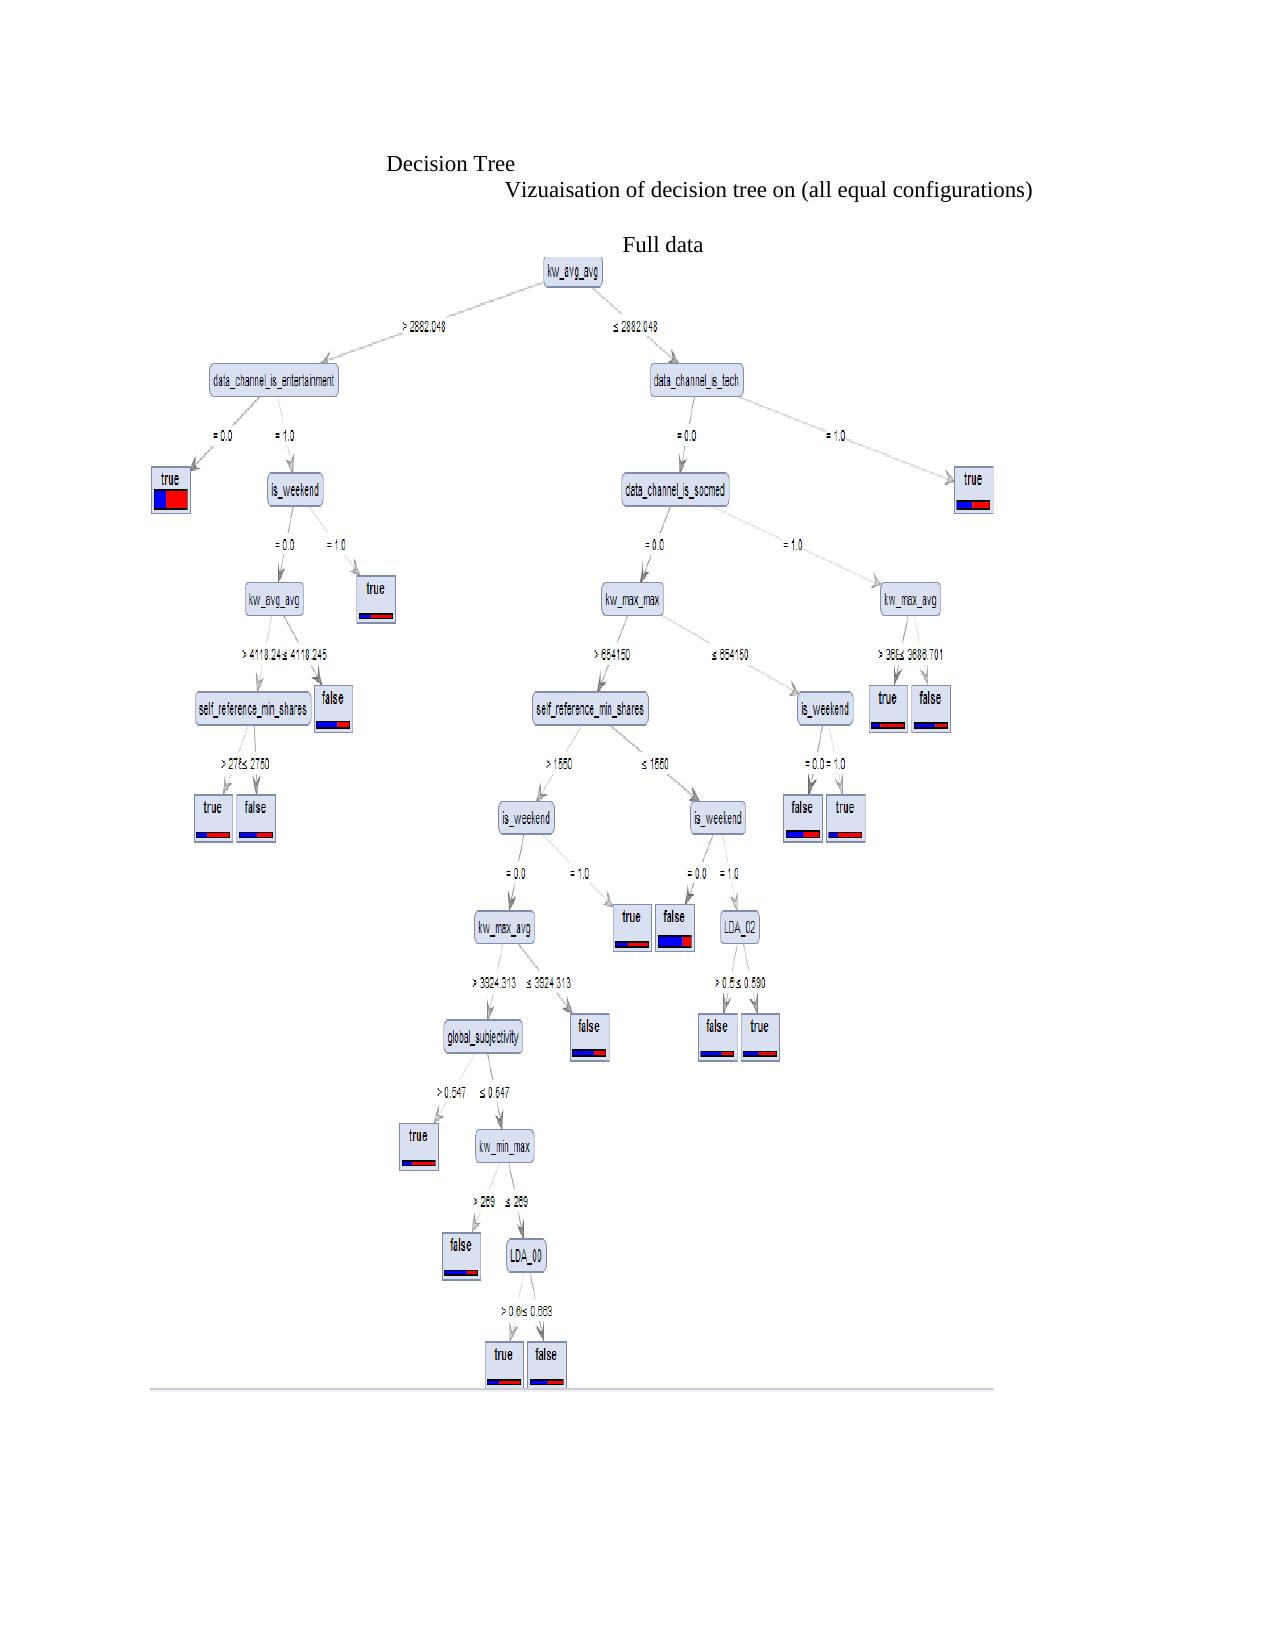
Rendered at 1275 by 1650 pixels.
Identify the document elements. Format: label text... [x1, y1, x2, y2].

text Vizuaisation of decision tree on (all equal configurations) [150, 176, 1125, 203]
text Full data [150, 231, 1125, 258]
text Decision Tree [150, 150, 1125, 176]
